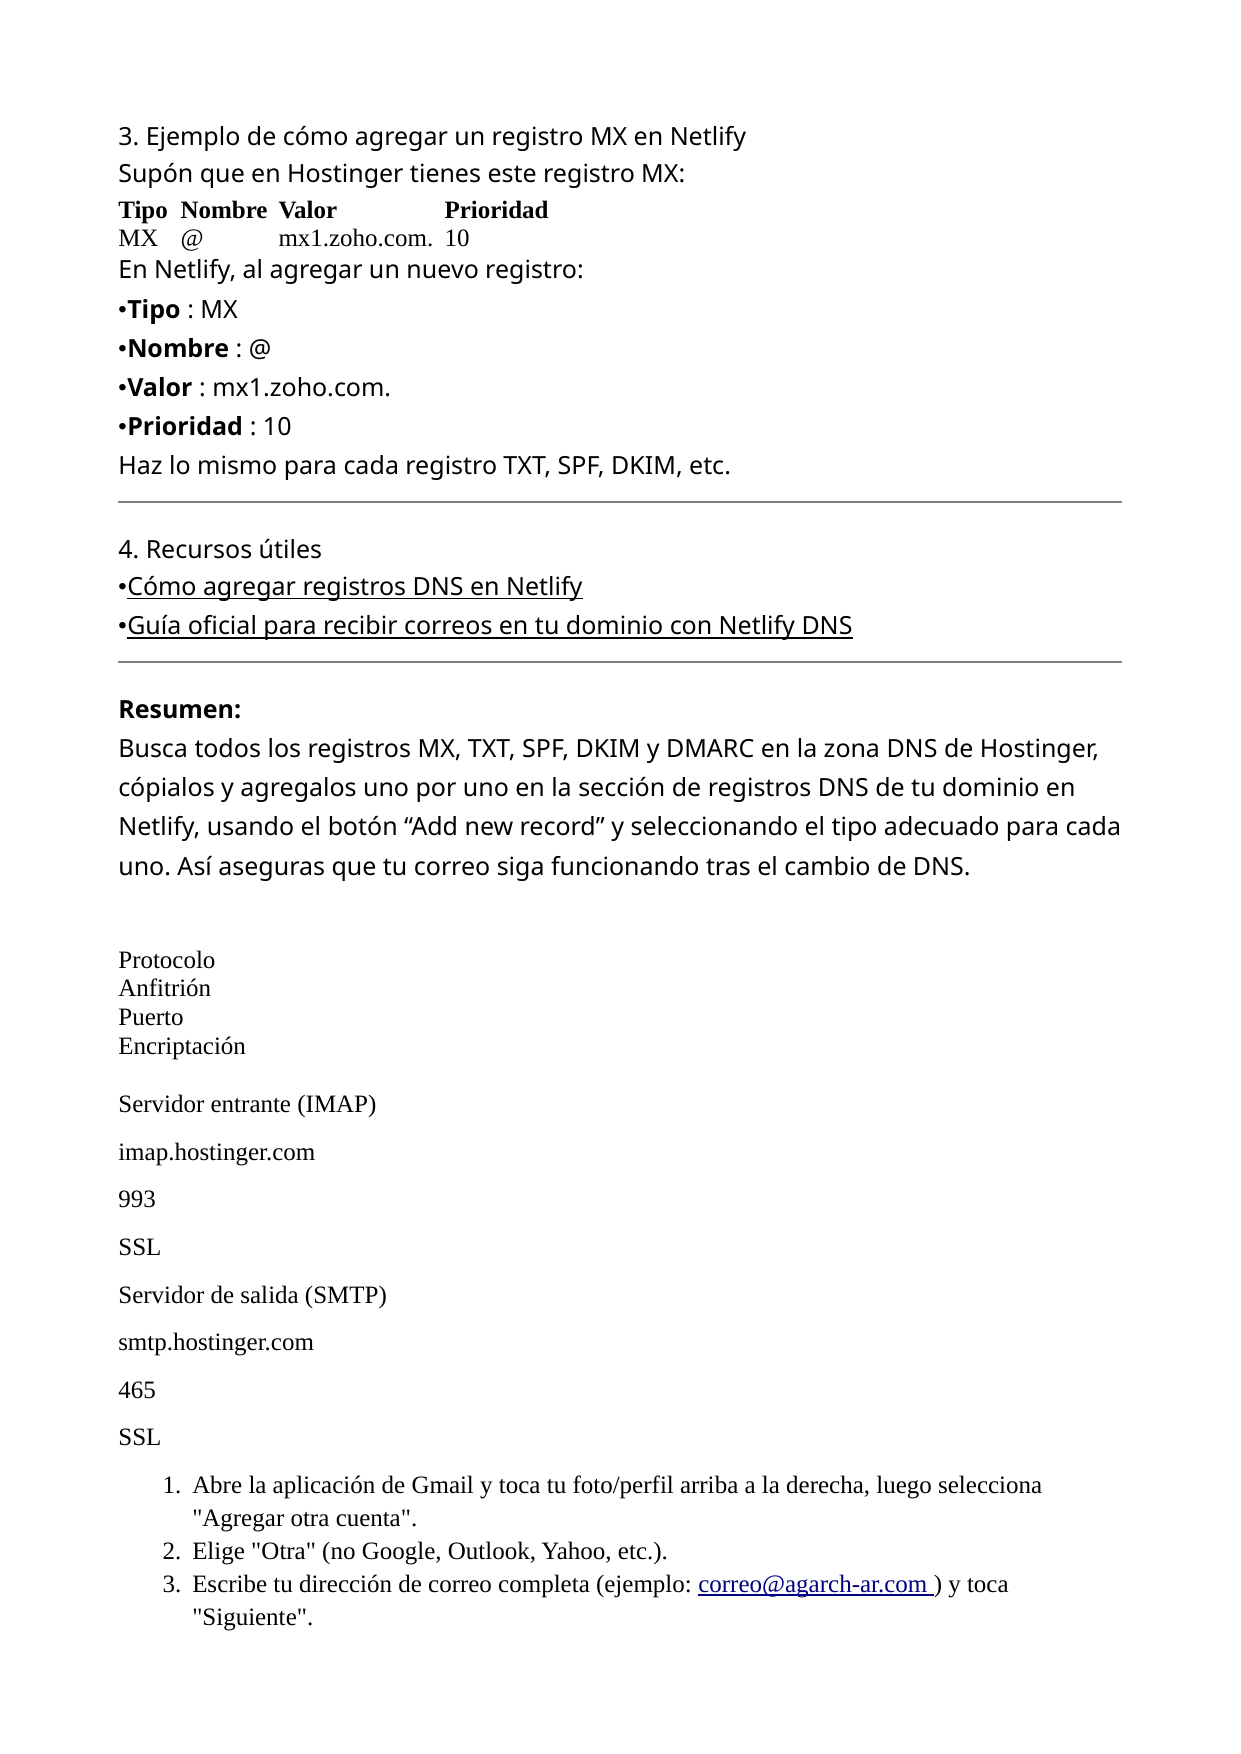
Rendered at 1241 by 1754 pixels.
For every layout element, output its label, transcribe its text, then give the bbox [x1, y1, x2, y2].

list Elige "Otra" (no Google, Outlook, Yahoo, etc.). [162, 1536, 1122, 1565]
table_cell mx1.zoho.com. [278, 224, 444, 252]
text 993 [118, 1184, 1122, 1213]
table_header Tipo [118, 195, 180, 223]
table_cell MX [118, 224, 180, 252]
text Haz lo mismo para cada registro TXT, SPF, DKIM, etc. [118, 448, 1122, 482]
subtitle 3. Ejemplo de cómo agregar un registro MX en Netlify [118, 118, 1122, 152]
list Abre la aplicación de Gmail y toca tu foto/perfil arriba a la derecha, luego selecciona "Agregar otra cuenta". [162, 1470, 1122, 1532]
text En Netlify, al agregar un nuevo registro: [118, 252, 1122, 286]
list Cómo agregar registros DNS en Netlify [118, 569, 1122, 603]
list Guía oficial para recibir correos en tu dominio con Netlify DNS [118, 608, 1122, 642]
text SSL [118, 1232, 1122, 1261]
list Escribe tu dirección de correo completa (ejemplo: correo@agarch-ar.com ) y toca "Siguiente". [162, 1569, 1122, 1631]
text SSL [118, 1422, 1122, 1451]
list Valor : mx1.zoho.com. [118, 370, 1122, 404]
table_header Prioridad [444, 195, 564, 223]
text Anfitrión [118, 973, 1122, 1002]
text imap.hostinger.com [118, 1137, 1122, 1166]
list Prioridad : 10 [118, 409, 1122, 443]
text Encriptación [118, 1031, 1122, 1060]
text Puerto [118, 1002, 1122, 1031]
table_header Nombre [180, 195, 278, 223]
table_header Valor [278, 195, 444, 223]
text Resumen: Busca todos los registros MX, TXT, SPF, DKIM y DMARC en la zona DNS de Hostinger, cópialos y agregalos uno por uno en la sección de registros DNS de tu dominio en Netlify, usando el botón “Add new record” y seleccionando el tipo adecuado para cada uno. Así aseguras que tu correo siga funcionando tras el cambio de DNS. [118, 691, 1122, 882]
table_cell @ [180, 224, 278, 252]
text smtp.hostinger.com [118, 1327, 1122, 1356]
text Servidor de salida (SMTP) [118, 1280, 1122, 1308]
text 465 [118, 1375, 1122, 1404]
text Protocolo [118, 945, 1122, 973]
list Tipo : MX [118, 291, 1122, 325]
subtitle 4. Recursos útiles [118, 531, 1122, 566]
table_cell 10 [444, 224, 564, 252]
list Nombre : @ [118, 331, 1122, 364]
text Servidor entrante (IMAP) [118, 1089, 1122, 1118]
text Supón que en Hostinger tienes este registro MX: [118, 156, 1122, 189]
